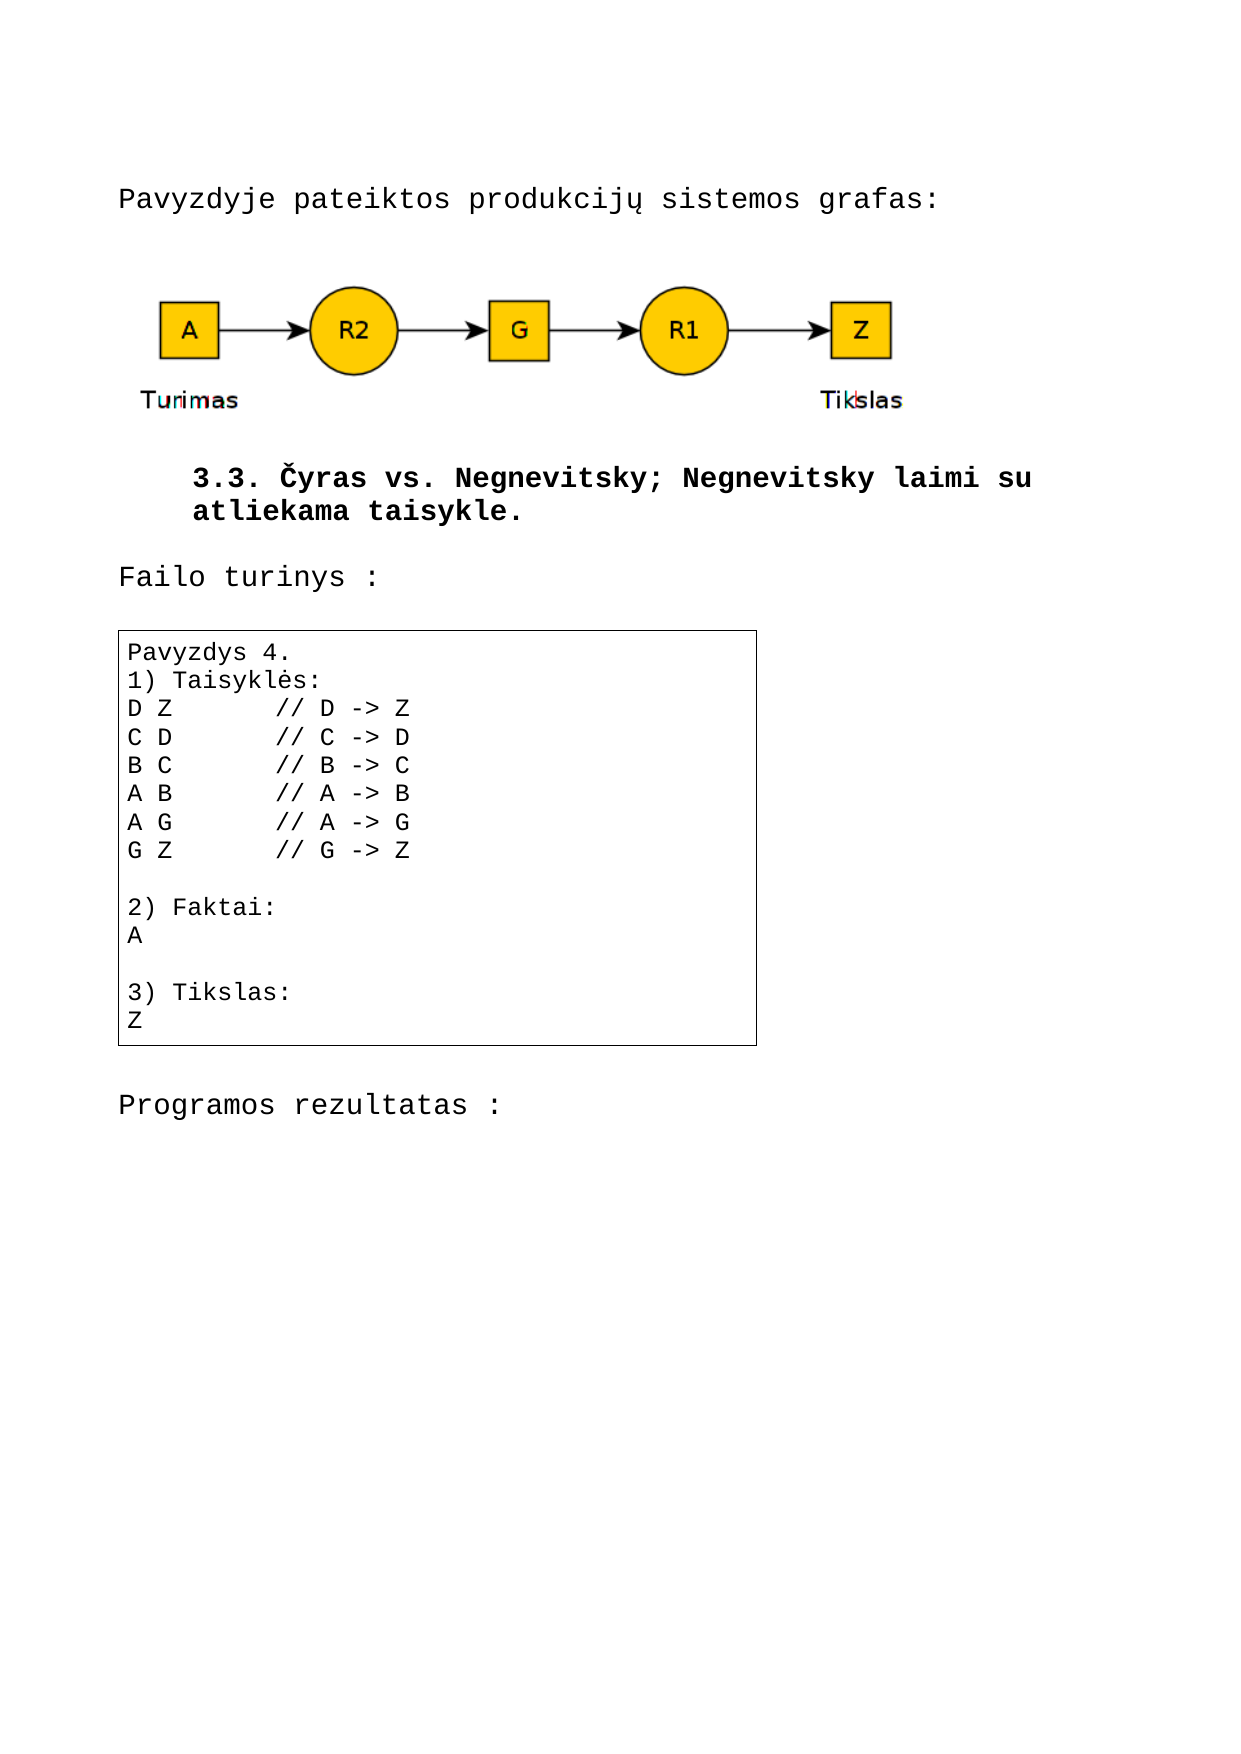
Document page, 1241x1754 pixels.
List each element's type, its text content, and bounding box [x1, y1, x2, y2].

text 3) Tikslas: [127, 979, 748, 1008]
text Z [127, 1008, 748, 1036]
text 1) Taisyklės: [127, 668, 748, 696]
text A B // A -> B [127, 781, 748, 809]
text Pavyzdyje pateiktos produkcijų sistemos grafas: [118, 184, 1122, 217]
text G Z // G -> Z [127, 838, 748, 866]
text 2) Faktai: [127, 894, 748, 923]
text Failo turinys : [118, 562, 1122, 595]
text B C // B -> C [127, 753, 748, 781]
text D Z // D -> Z [127, 696, 748, 724]
picture [120, 250, 929, 430]
text A [127, 923, 748, 951]
text Pavyzdys 4. [127, 639, 748, 668]
text C D // C -> D [127, 724, 748, 753]
text Programos rezultatas : [118, 1090, 1122, 1123]
text [119, 631, 756, 1045]
text 3.3. Čyras vs. Negnevitsky; Negnevitsky laimi su atliekama taisykle. [192, 463, 1122, 529]
text A G // A -> G [127, 809, 748, 838]
